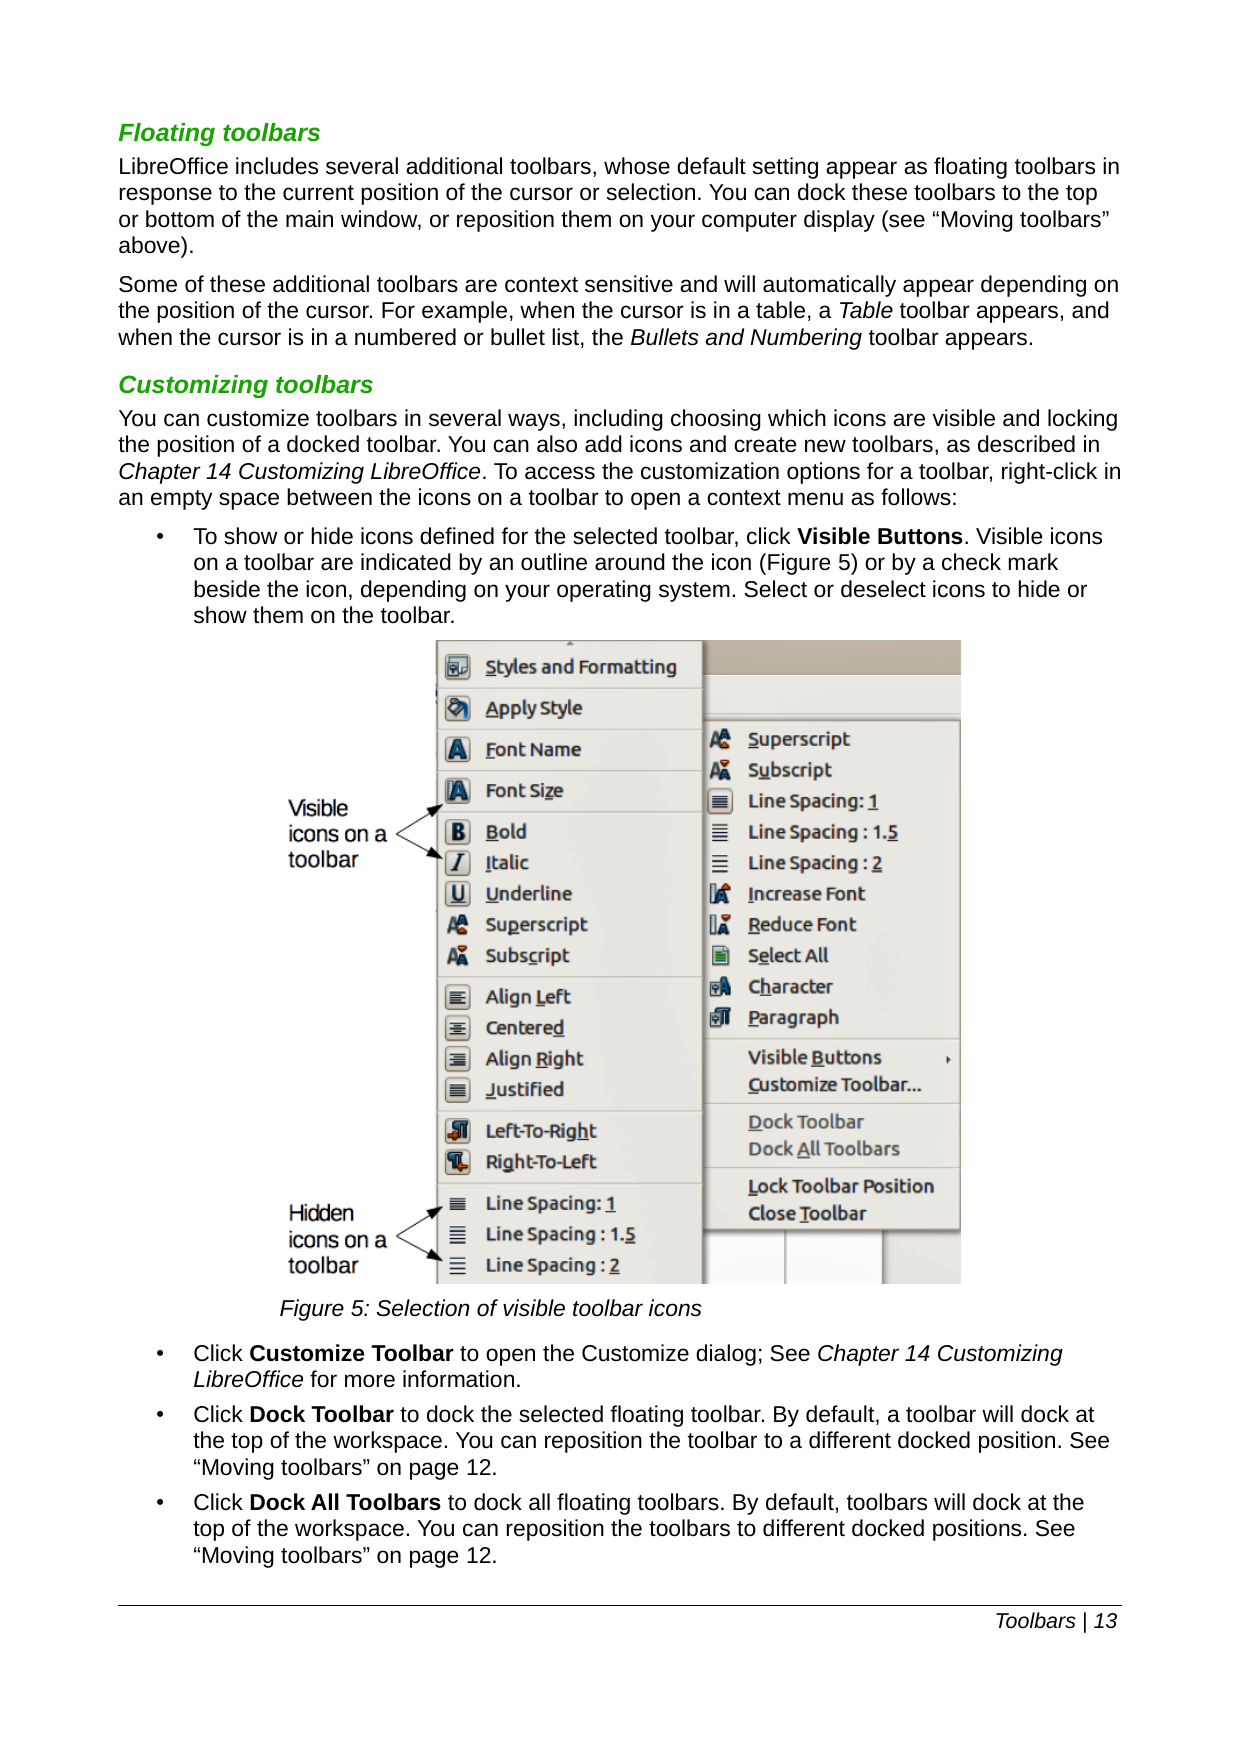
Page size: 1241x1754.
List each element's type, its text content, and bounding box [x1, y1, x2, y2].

subtitle Floating toolbars [118, 118, 1122, 147]
list Click Customize Toolbar to open the Customize dialog; See Chapter 14 Customizing LibreOffice for more information. [156, 1339, 1122, 1392]
text You can customize toolbars in several ways, including choosing which icons are visible and locking the position of a docked toolbar. You can also add icons and create new toolbars, as described in Chapter 14 Customizing LibreOffice. To access the customization options for a toolbar, right-click in an empty space between the icons on a toolbar to open a context menu as follows: [118, 405, 1122, 511]
text Some of these additional toolbars are context sensitive and will automatically appear depending on the position of the cursor. For example, when the cursor is in a table, a Table toolbar appears, and when the cursor is in a numbered or bullet list, the Bullets and Numbering toolbar appears. [118, 271, 1122, 350]
list To show or hide icons defined for the selected toolbar, click Visible Buttons. Visible icons on a toolbar are indicated by an outline around the icon (Figure 5) or by a check mark beside the icon, depending on your operating system. Select or deselect icons to hide or show them on the toolbar. [156, 523, 1122, 628]
subtitle Customizing toolbars [118, 370, 1122, 399]
text LibreOffice includes several additional toolbars, whose default setting appear as floating toolbars in response to the current position of the cursor or selection. You can dock these toolbars to the top or bottom of the main window, or reposition them on your computer display (see “Moving toolbars” above). [118, 153, 1122, 258]
picture [279, 640, 962, 1284]
list Click Dock All Toolbars to dock all floating toolbars. By default, toolbars will dock at the top of the workspace. You can reposition the toolbars to different docked positions. See “Moving toolbars” on page 12. [156, 1489, 1122, 1568]
text Figure 5: Selection of visible toolbar icons [279, 1295, 961, 1322]
list Click Dock Toolbar to dock the selected floating toolbar. By default, a toolbar will dock at the top of the workspace. You can reposition the toolbar to a different docked position. See “Moving toolbars” on page 12. [156, 1401, 1122, 1480]
